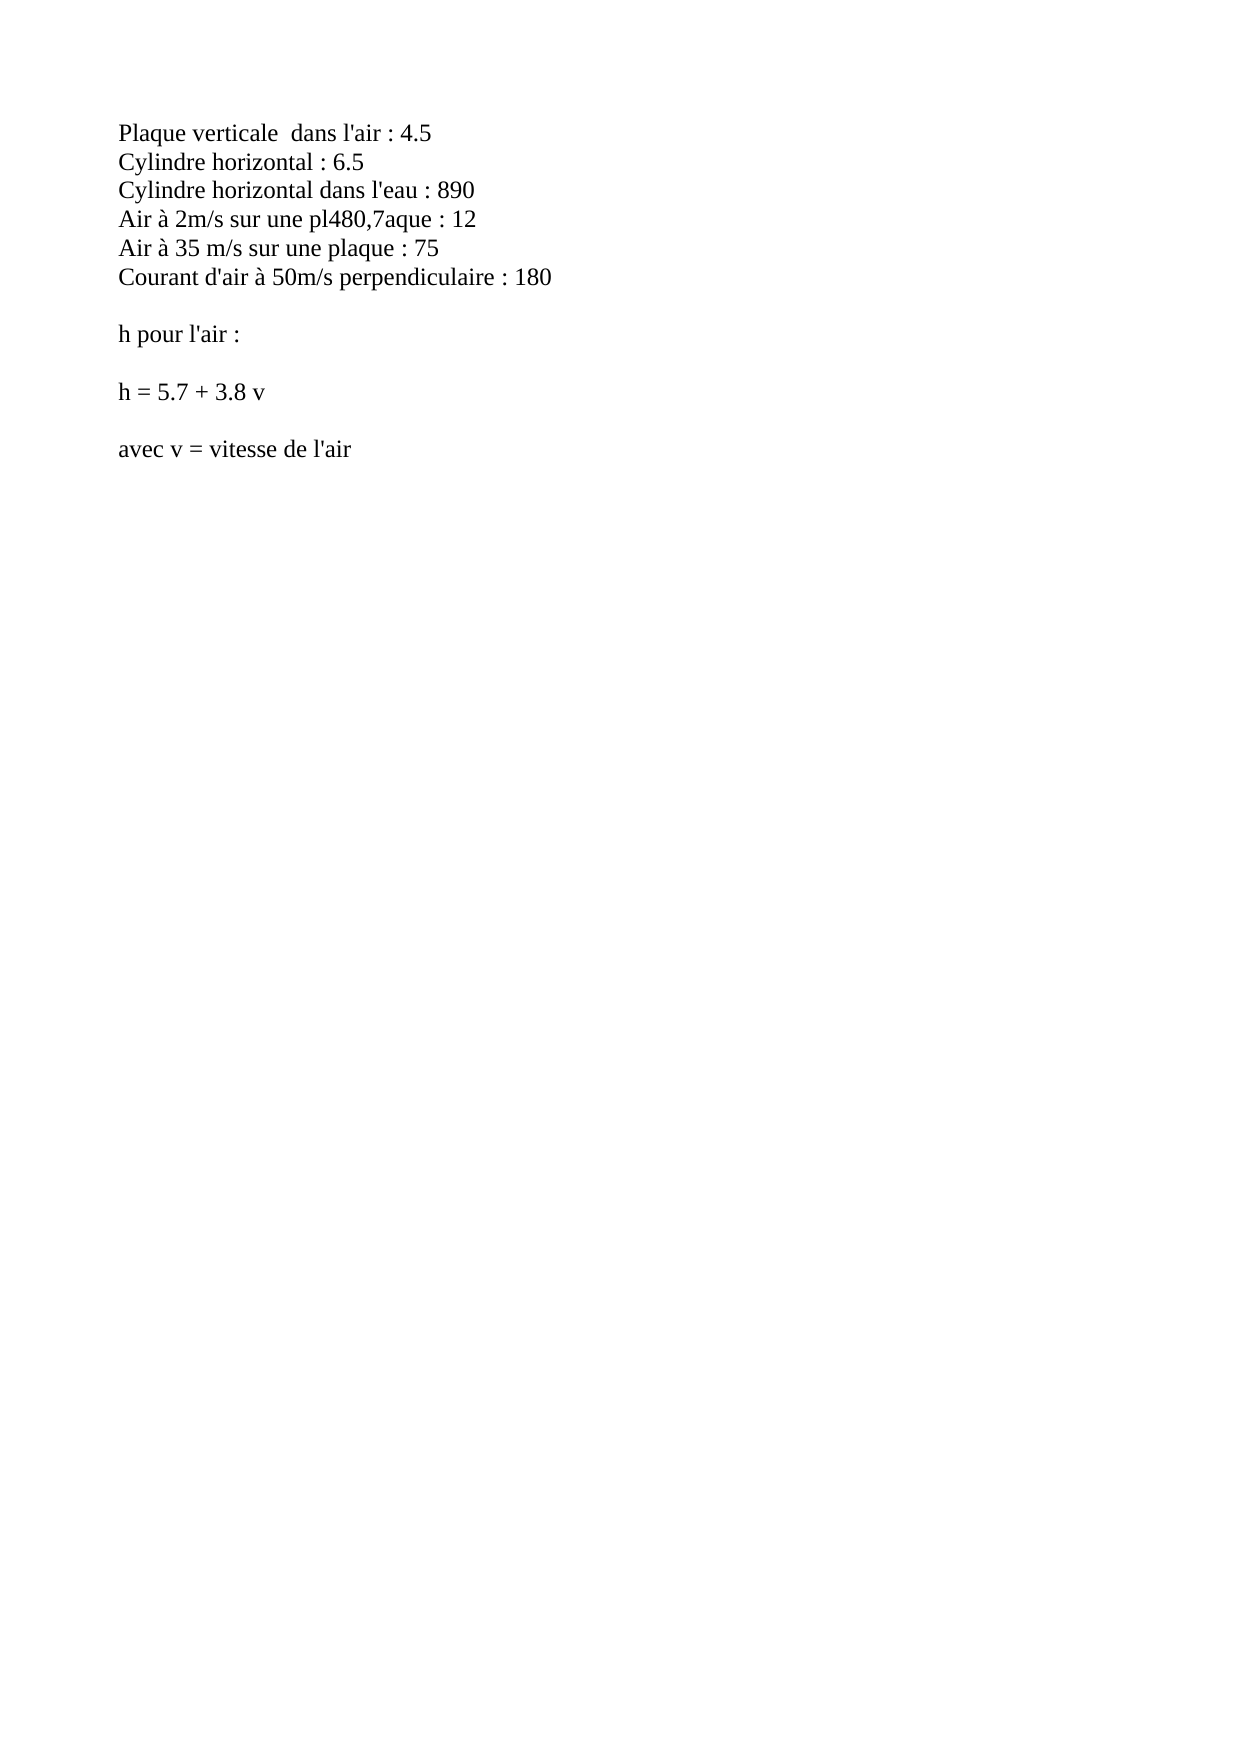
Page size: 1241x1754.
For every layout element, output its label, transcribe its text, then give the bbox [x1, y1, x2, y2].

text Cylindre horizontal dans l'eau : 890 [118, 176, 1122, 204]
text Air à 35 m/s sur une plaque : 75 [118, 233, 1122, 262]
text Courant d'air à 50m/s perpendiculaire : 180 [118, 262, 1122, 291]
text h = 5.7 + 3.8 v [118, 377, 1122, 406]
text h pour l'air : [118, 319, 1122, 348]
text Air à 2m/s sur une pl480,7aque : 12 [118, 204, 1122, 233]
text Cylindre horizontal : 6.5 [118, 147, 1122, 176]
text avec v = vitesse de l'air [118, 434, 1122, 463]
text Plaque verticale dans l'air : 4.5 [118, 118, 1122, 147]
